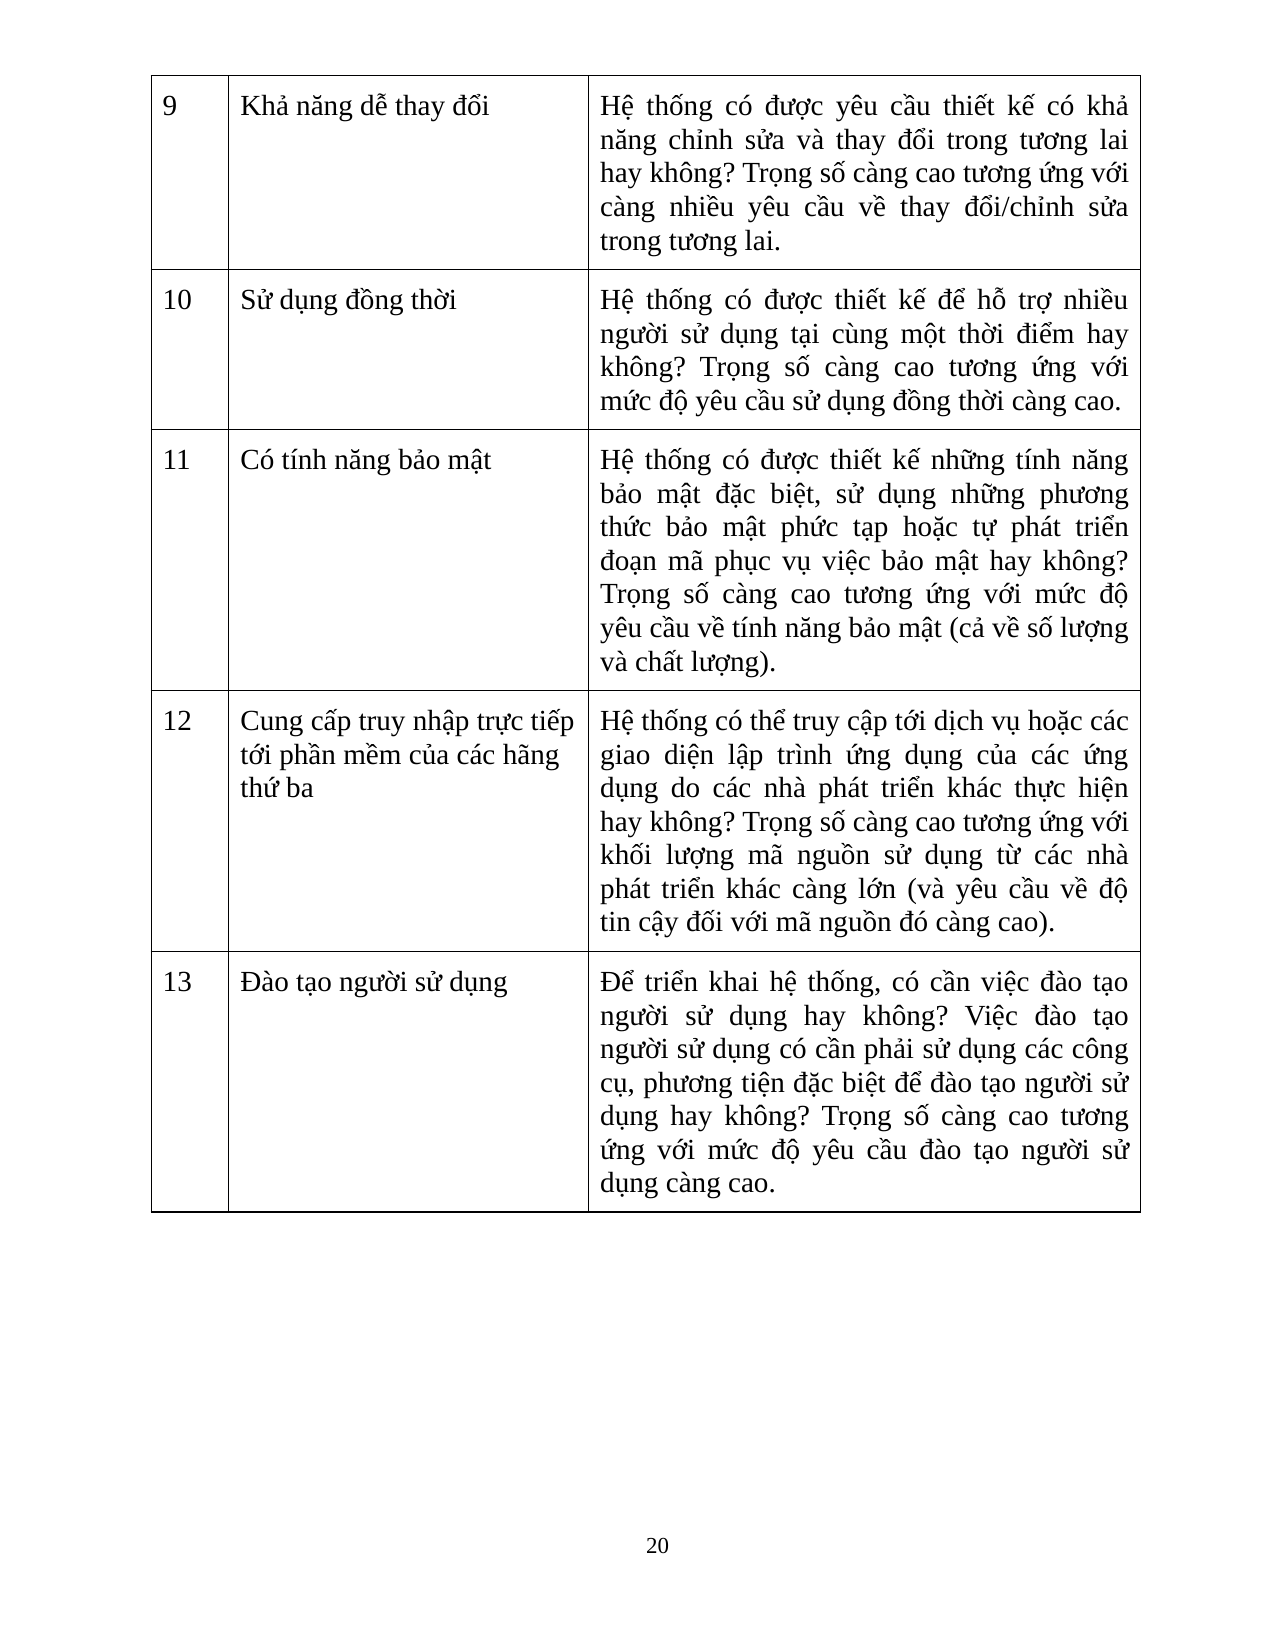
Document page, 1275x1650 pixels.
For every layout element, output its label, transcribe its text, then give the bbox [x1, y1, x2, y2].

table_cell Hệ thống có được thiết kế những tính năng bảo mật đặc biệt, sử dụng những phương thức bảo mật phức tạp hoặc tự phát triển đoạn mã phục vụ việc bảo mật hay không? Trọng số càng cao tương ứng với mức độ yêu cầu về tính năng bảo mật (cả về số lượng và chất lượng). [589, 430, 1140, 690]
table_cell 12 [152, 691, 228, 951]
table_cell Cung cấp truy nhập trực tiếp tới phần mềm của các hãng thứ ba [229, 691, 588, 951]
table_cell Khả năng dễ thay đổi [229, 76, 588, 269]
table_cell Có tính năng bảo mật [229, 430, 588, 690]
table_cell 9 [152, 76, 228, 269]
table_cell Đào tạo người sử dụng [229, 952, 588, 1211]
table_cell Hệ thống có thể truy cập tới dịch vụ hoặc các giao diện lập trình ứng dụng của các ứng dụng do các nhà phát triển khác thực hiện hay không? Trọng số càng cao tương ứng với khối lượng mã nguồn sử dụng từ các nhà phát triển khác càng lớn (và yêu cầu về độ tin cậy đối với mã nguồn đó càng cao). [589, 691, 1140, 951]
table_cell Sử dụng đồng thời [229, 270, 588, 429]
table_cell Hệ thống có được thiết kế để hỗ trợ nhiều người sử dụng tại cùng một thời điểm hay không? Trọng số càng cao tương ứng với mức độ yêu cầu sử dụng đồng thời càng cao. [589, 270, 1140, 429]
table_cell Để triển khai hệ thống, có cần việc đào tạo người sử dụng hay không? Việc đào tạo người sử dụng có cần phải sử dụng các công cụ, phương tiện đặc biệt để đào tạo người sử dụng hay không? Trọng số càng cao tương ứng với mức độ yêu cầu đào tạo người sử dụng càng cao. [589, 952, 1140, 1211]
table_cell 11 [152, 430, 228, 690]
table_cell 13 [152, 952, 228, 1211]
table_cell Hệ thống có được yêu cầu thiết kế có khả năng chỉnh sửa và thay đổi trong tương lai hay không? Trọng số càng cao tương ứng với càng nhiều yêu cầu về thay đổi/chỉnh sửa trong tương lai. [589, 76, 1140, 269]
table_cell 10 [152, 270, 228, 429]
